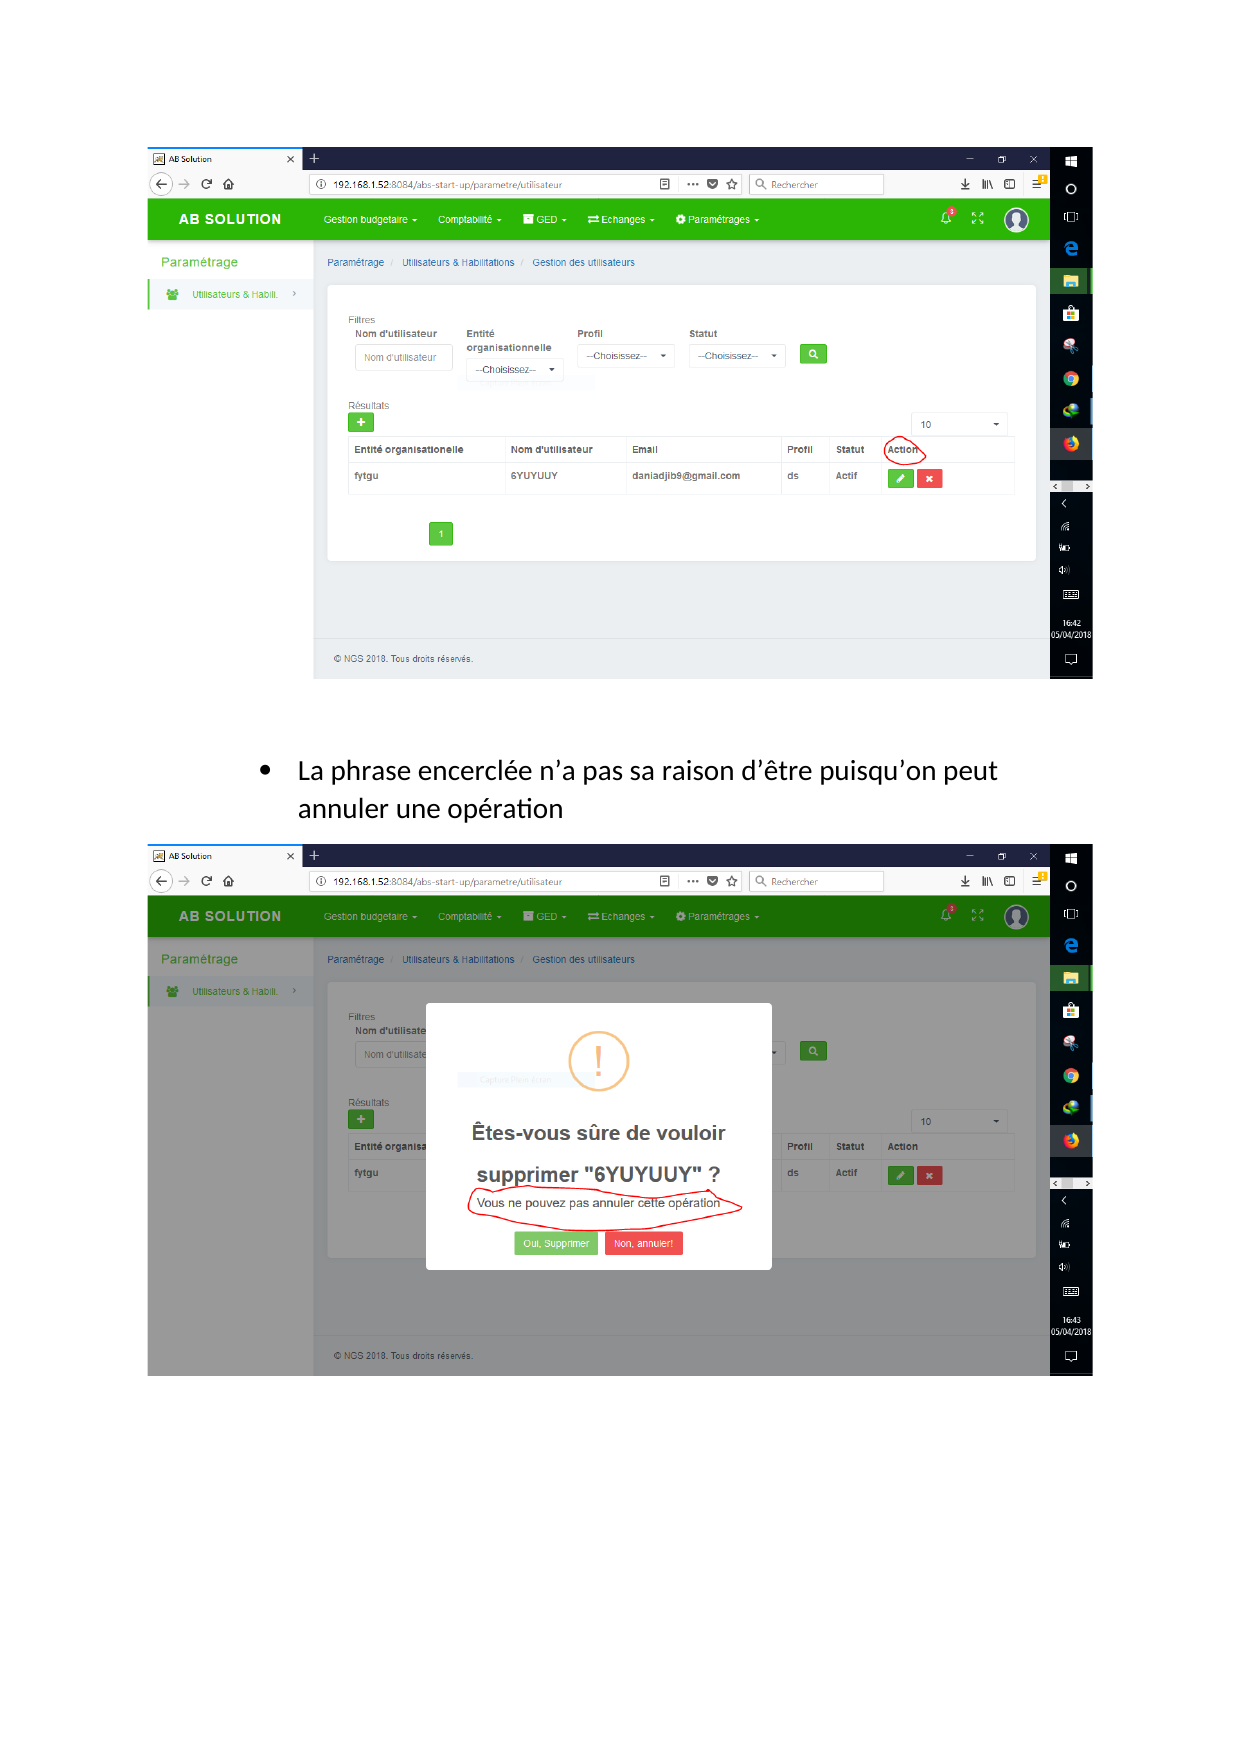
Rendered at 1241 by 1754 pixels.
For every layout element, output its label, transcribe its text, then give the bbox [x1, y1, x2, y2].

list La phrase encerclée n’a pas sa raison d’être puisqu’on peut annuler une opération [260, 752, 1093, 826]
